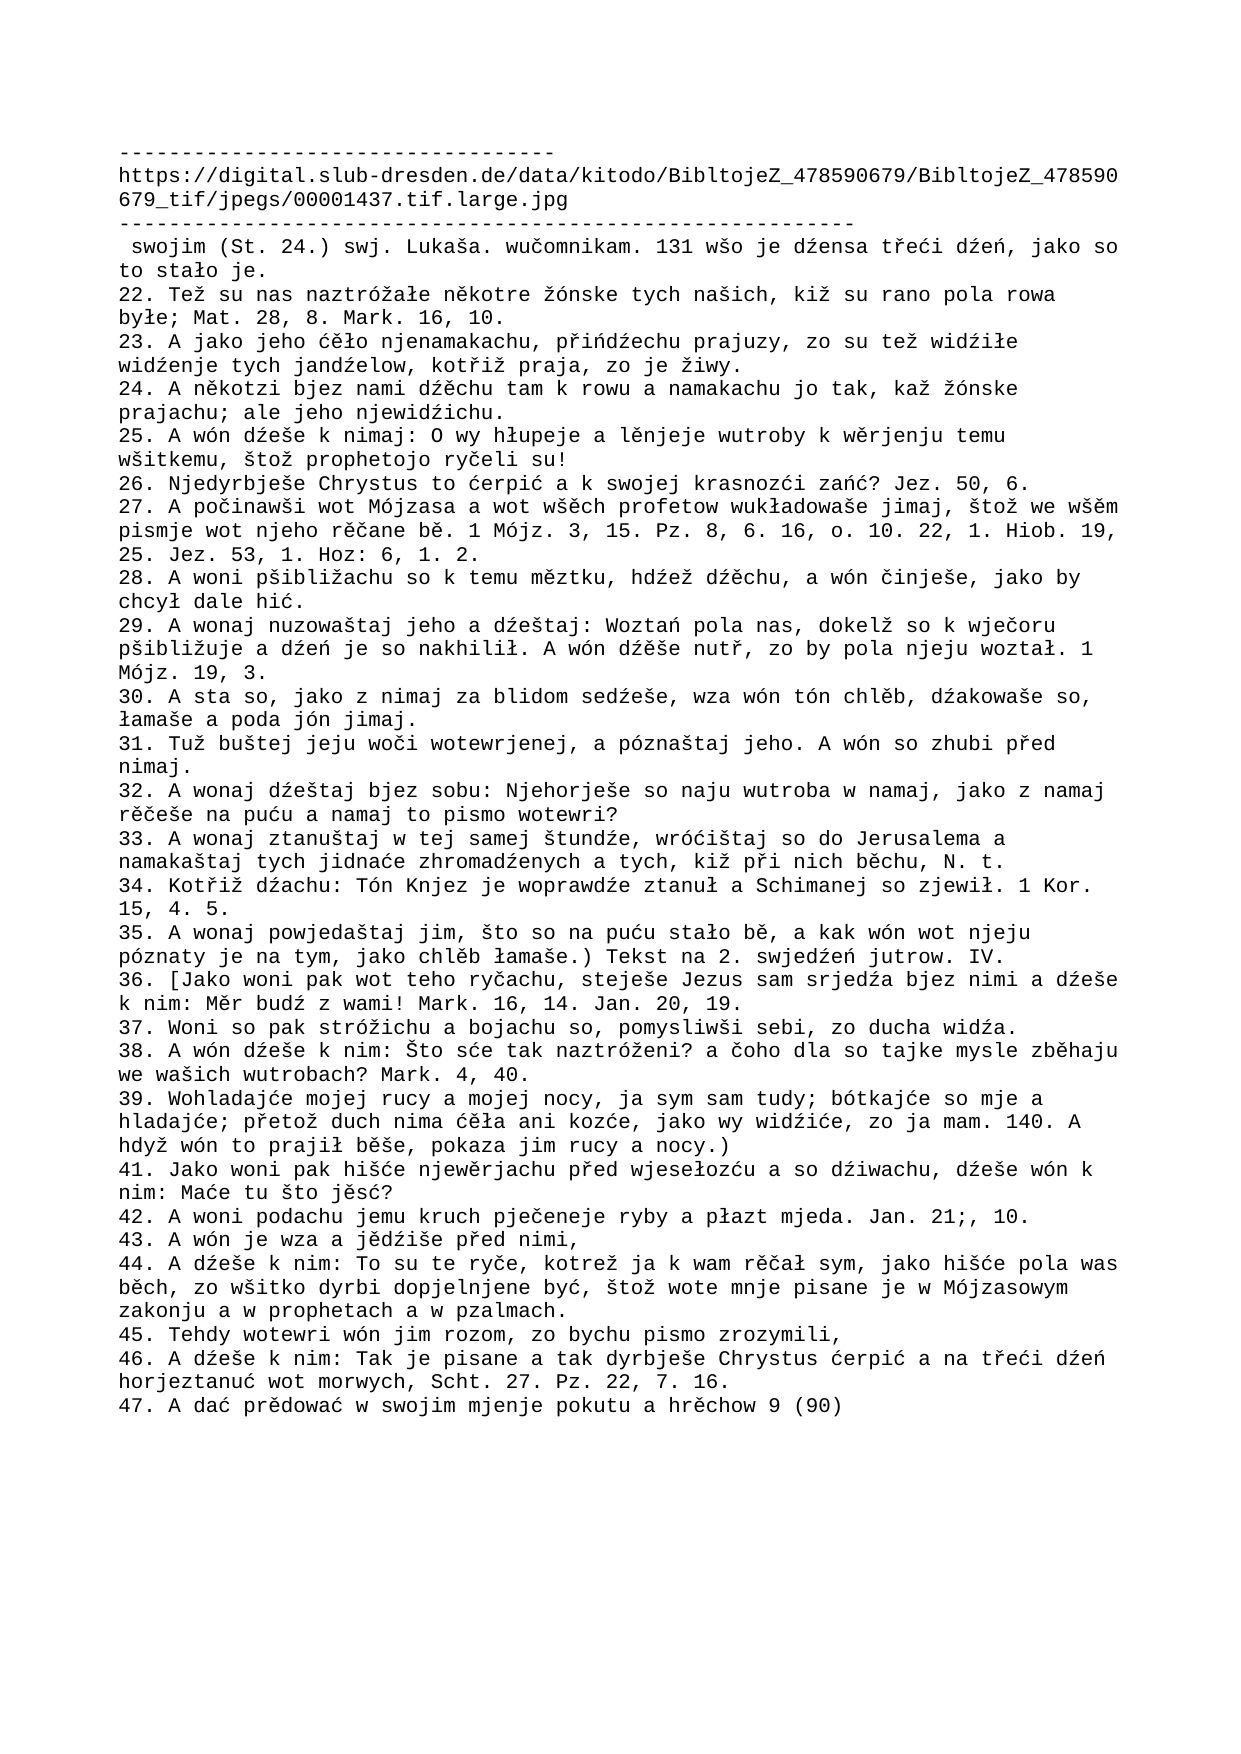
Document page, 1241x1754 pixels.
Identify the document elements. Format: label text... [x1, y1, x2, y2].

text 42. A woni podachu jemu kruch pječeneje ryby a płazt mjeda. Jan. 21;, 10. [118, 1206, 1122, 1229]
text 46. A dźeše k nim: Tak je pisane a tak dyrbješe Chrystus ćerpić a na třeći dźeń horjeztanuć wot morwych, Scht. 27. Pz. 22, 7. 16. [118, 1348, 1122, 1395]
text 45. Tehdy wotewri wón jim rozom, zo bychu pismo zrozymili, [118, 1324, 1122, 1348]
text 24. A někotzi bjez nami dźěchu tam k rowu a namakachu jo tak, kaž žónske prajachu; ale jeho njewidźichu. [118, 378, 1122, 426]
text 35. A wonaj powjedaštaj jim, što so na puću stało bě, a kak wón wot njeju póznaty je na tym, jako chlěb łamaše.) Tekst na 2. swjedźeń jutrow. IV. [118, 922, 1122, 969]
text 29. A wonaj nuzowaštaj jeho a dźeštaj: Woztań pola nas, dokelž so k wječoru pšibližuje a dźeń je so nakhilił. A wón dźěše nutř, zo by pola njeju woztał. 1 Mójz. 19, 3. [118, 615, 1122, 686]
text 23. A jako jeho ćěło njenamakachu, přińdźechu prajuzy, zo su tež widźiłe widźenje tych jandźelow, kotřiž praja, zo je žiwy. [118, 331, 1122, 378]
text 27. A počinawši wot Mójzasa a wot wšěch profetow wukładowaše jimaj, štož we wšěm pismje wot njeho rěčane bě. 1 Mójz. 3, 15. Pz. 8, 6. 16, o. 10. 22, 1. Hiob. 19, 25. Jez. 53, 1. Hoz: 6, 1. 2. [118, 496, 1122, 567]
text 28. A woni pšibližachu so k temu měztku, hdźež dźěchu, a wón činješe, jako by chcył dale hić. [118, 567, 1122, 615]
text 22. Tež su nas naztróžałe někotre žónske tych našich, kiž su rano pola rowa byłe; Mat. 28, 8. Mark. 16, 10. [118, 284, 1122, 331]
text 36. [Jako woni pak wot teho ryčachu, steješe Jezus sam srjedźa bjez nimi a dźeše k nim: Měr budź z wami! Mark. 16, 14. Jan. 20, 19. [118, 969, 1122, 1017]
text 26. Njedyrbješe Chrystus to ćerpić a k swojej krasnozći zańć? Jez. 50, 6. [118, 473, 1122, 496]
text 38. A wón dźeše k nim: Što sće tak naztróženi? a čoho dla so tajke mysle zběhaju we wašich wutrobach? Mark. 4, 40. [118, 1040, 1122, 1088]
text 41. Jako woni pak hišće njewěrjachu před wjesełozću a so dźiwachu, dźeše wón k nim: Maće tu što jěsć? [118, 1158, 1122, 1206]
text 31. Tuž buštej jeju woči wotewrjenej, a póznaštaj jeho. A wón so zhubi před nimaj. [118, 733, 1122, 780]
text ----------------------------------- https://digital.slub-dresden.de/data/kitodo/BibltojeZ_478590679/BibltojeZ_478590679_tif/jpegs/00001437.tif.large.jpg ----------------------------------------------------------- [118, 142, 1122, 236]
text 47. A dać prědować w swojim mjenje pokutu a hrěchow 9 (90) [118, 1395, 1122, 1419]
text 37. Woni so pak stróžichu a bojachu so, pomysliwši sebi, zo ducha widźa. [118, 1017, 1122, 1040]
text 32. A wonaj dźeštaj bjez sobu: Njehorješe so naju wutroba w namaj, jako z namaj rěčeše na puću a namaj to pismo wotewri? [118, 780, 1122, 827]
text 30. A sta so, jako z nimaj za blidom sedźeše, wza wón tón chlěb, dźakowaše so, łamaše a poda jón jimaj. [118, 686, 1122, 733]
text 33. A wonaj ztanuštaj w tej samej štundźe, wróćištaj so do Jerusalema a namakaštaj tych jidnaće zhromadźenych a tych, kiž při nich běchu, N. t. [118, 827, 1122, 875]
text 44. A dźeše k nim: To su te ryče, kotrež ja k wam rěčał sym, jako hišće pola was běch, zo wšitko dyrbi dopjelnjene być, štož wote mnje pisane je w Mójzasowym zakonju a w prophetach a w pzalmach. [118, 1253, 1122, 1324]
text swojim (St. 24.) swj. Lukaša. wučomnikam. 131 wšo je dźensa třeći dźeń, jako so to stało je. [118, 236, 1122, 284]
text 39. Wohladajće mojej rucy a mojej nocy, ja sym sam tudy; bótkajće so mje a hladajće; přetož duch nima ćěła ani kozće, jako wy widźiće, zo ja mam. 140. A hdyž wón to prajił běše, pokaza jim rucy a nocy.) [118, 1088, 1122, 1158]
text 34. Kotřiž dźachu: Tón Knjez je woprawdźe ztanuł a Schimanej so zjewił. 1 Kor. 15, 4. 5. [118, 875, 1122, 922]
text 43. A wón je wza a jědźiše před nimi, [118, 1229, 1122, 1253]
text 25. A wón dźeše k nimaj: O wy hłupeje a lěnjeje wutroby k wěrjenju temu wšitkemu, štož prophetojo ryčeli su! [118, 426, 1122, 473]
